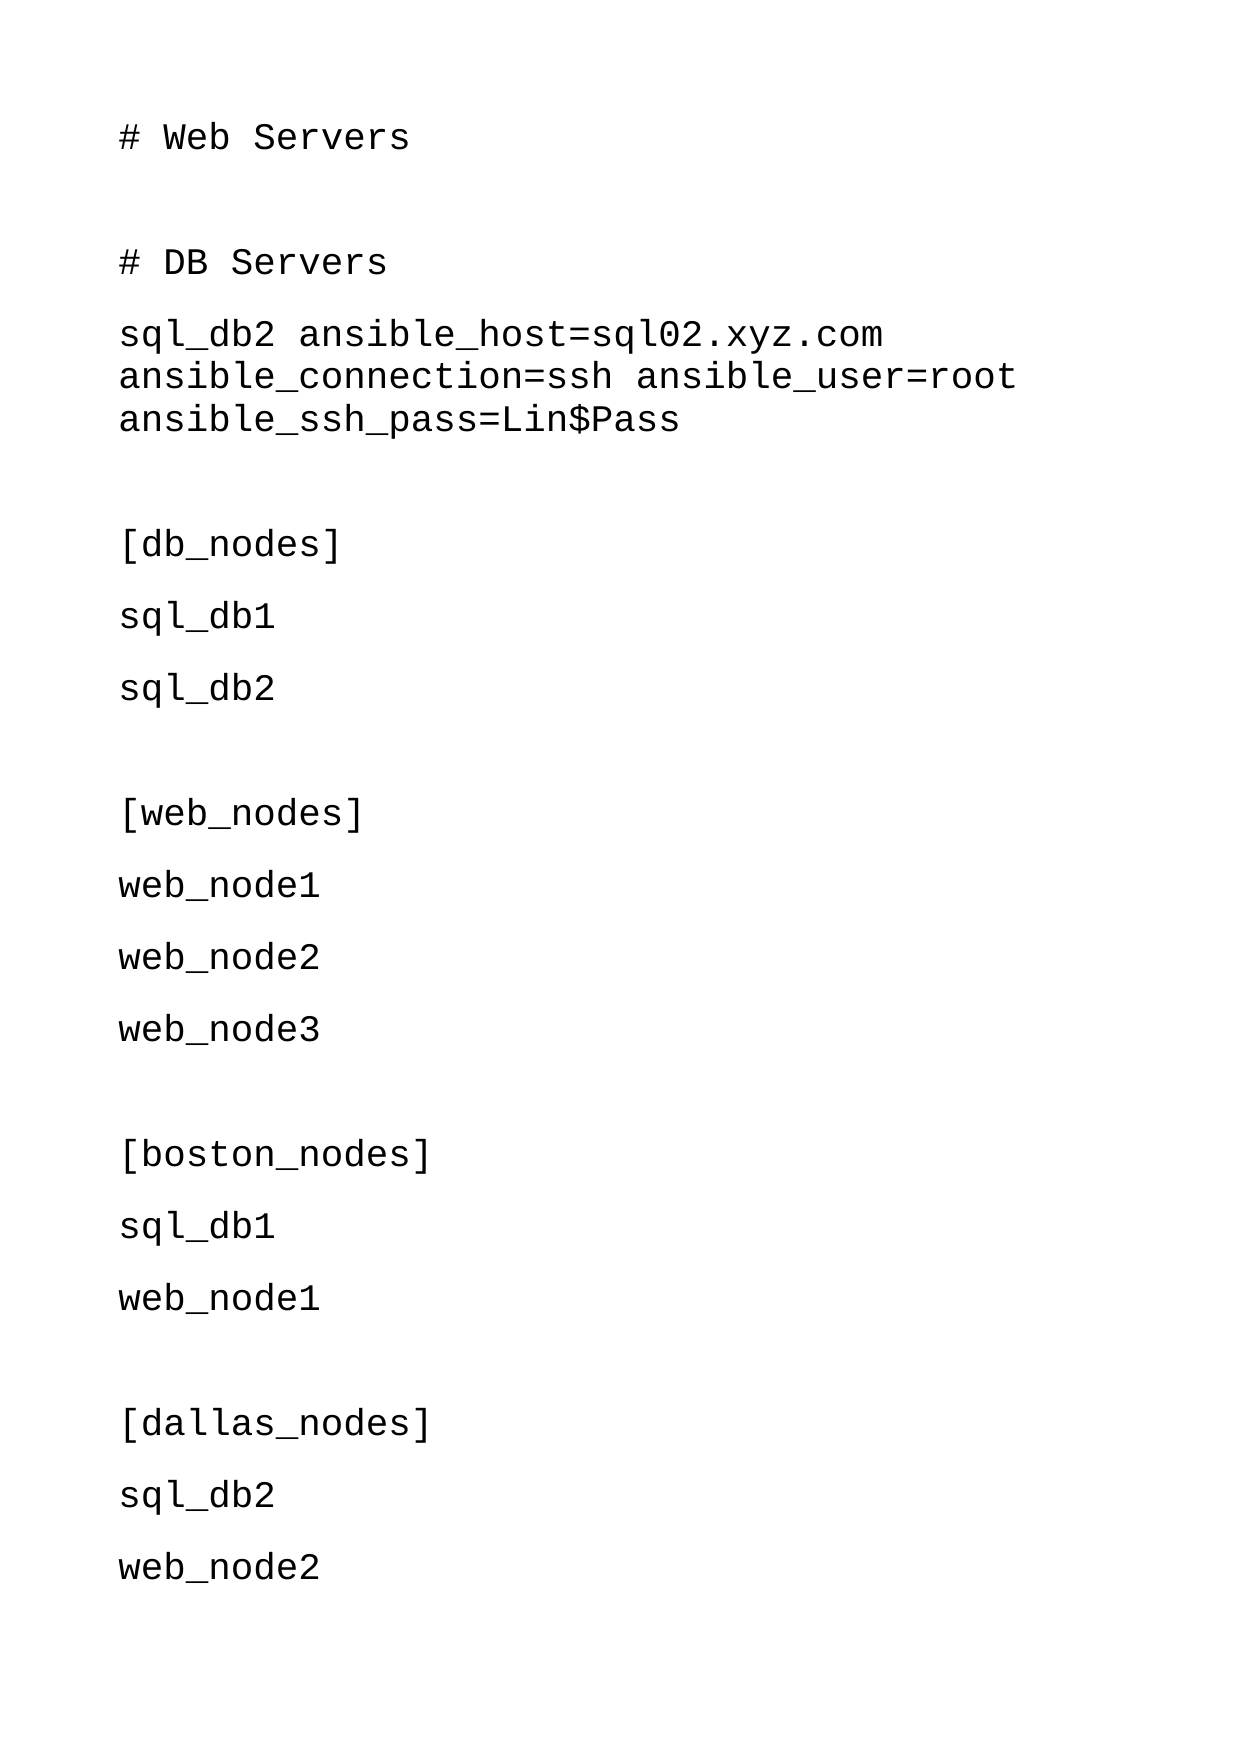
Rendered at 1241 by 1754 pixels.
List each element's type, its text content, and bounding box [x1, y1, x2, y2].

text # DB Servers [118, 243, 1122, 286]
text web_node2 [118, 938, 1122, 981]
text [db_nodes] [118, 525, 1122, 568]
text sql_db1 [118, 1207, 1122, 1250]
text sql_db2 [118, 669, 1122, 712]
text [web_nodes] [118, 794, 1122, 837]
text web_node2 [118, 1548, 1122, 1591]
text [dallas_nodes] [118, 1404, 1122, 1447]
text sql_db2 [118, 1476, 1122, 1519]
text web_node1 [118, 866, 1122, 909]
text # Web Servers [118, 118, 1122, 161]
text sql_db2 ansible_host=sql02.xyz.com ansible_connection=ssh ansible_user=root ansible_ssh_pass=Lin$Pass [118, 315, 1122, 443]
text sql_db1 [118, 597, 1122, 640]
text [boston_nodes] [118, 1135, 1122, 1178]
text web_node1 [118, 1279, 1122, 1322]
text web_node3 [118, 1010, 1122, 1053]
